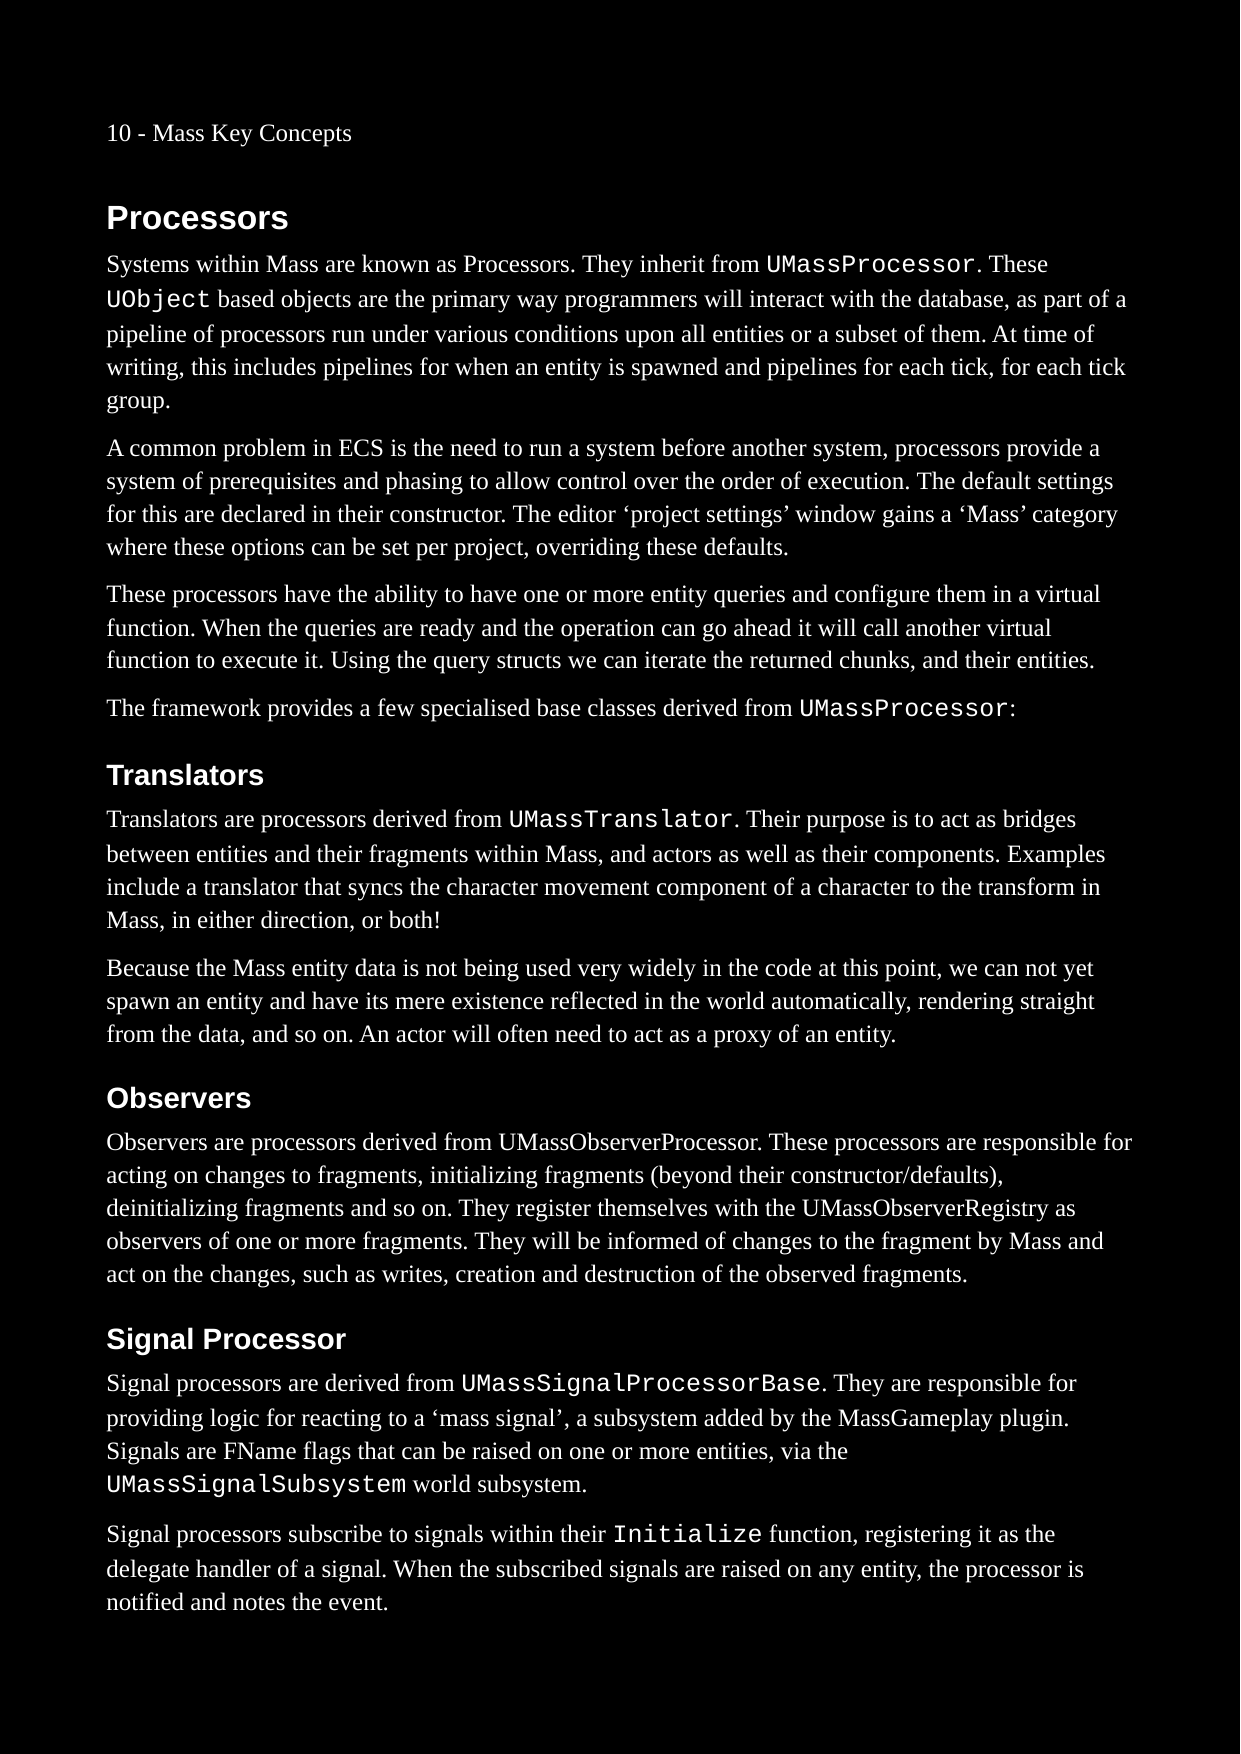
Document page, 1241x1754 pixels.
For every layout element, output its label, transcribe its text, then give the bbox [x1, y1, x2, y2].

subtitle Signal Processor [106, 1322, 1134, 1355]
text These processors have the ability to have one or more entity queries and configure them in a virtual function. When the queries are ready and the operation can go ahead it will call another virtual function to execute it. Using the query structs we can iterate the returned chunks, and their entities. [106, 579, 1134, 674]
text Translators are processors derived from UMassTranslator. Their purpose is to act as bridges between entities and their fragments within Mass, and actors as well as their components. Examples include a translator that syncs the character movement component of a character to the transform in Mass, in either direction, or both! [106, 804, 1134, 934]
subtitle Processors [106, 198, 1134, 237]
subtitle Observers [106, 1081, 1134, 1115]
text Signal processors are derived from UMassSignalProcessorBase. They are responsible for providing logic for reacting to a ‘mass signal’, a subsystem added by the MassGameplay plugin. Signals are FName flags that can be raised on one or more entities, via the UMassSignalSubsystem world subsystem. [106, 1368, 1134, 1500]
text A common problem in ECS is the need to run a system before another system, processors provide a system of prerequisites and phasing to allow control over the order of execution. The default settings for this are declared in their constructor. The editor ‘project settings’ window gains a ‘Mass’ category where these options can be set per project, overriding these defaults. [106, 433, 1134, 561]
text Signal processors subscribe to signals within their Initialize function, registering it as the delegate handler of a signal. When the subscribed signals are raised on any entity, the processor is notified and notes the event. [106, 1519, 1134, 1616]
text The framework provides a few specialised base classes derived from UMassProcessor: [106, 693, 1134, 724]
text Because the Mass entity data is not being used very widely in the code at this point, we can not yet spawn an entity and have its mere existence reflected in the world automatically, rendering straight from the data, and so on. An actor will often need to act as a proxy of an entity. [106, 953, 1134, 1048]
subtitle Translators [106, 758, 1134, 792]
text Observers are processors derived from UMassObserverProcessor. These processors are responsible for acting on changes to fragments, initializing fragments (beyond their constructor/defaults), deinitializing fragments and so on. They register themselves with the UMassObserverRegistry as observers of one or more fragments. They will be informed of changes to the fragment by Mass and act on the changes, such as writes, creation and destruction of the observed fragments. [106, 1127, 1134, 1288]
text Systems within Mass are known as Processors. They inherit from UMassProcessor. These UObject based objects are the primary way programmers will interact with the database, as part of a pipeline of processors run under various conditions upon all entities or a subset of them. At time of writing, this includes pipelines for when an entity is spawned and pipelines for each tick, for each tick group. [106, 249, 1134, 414]
